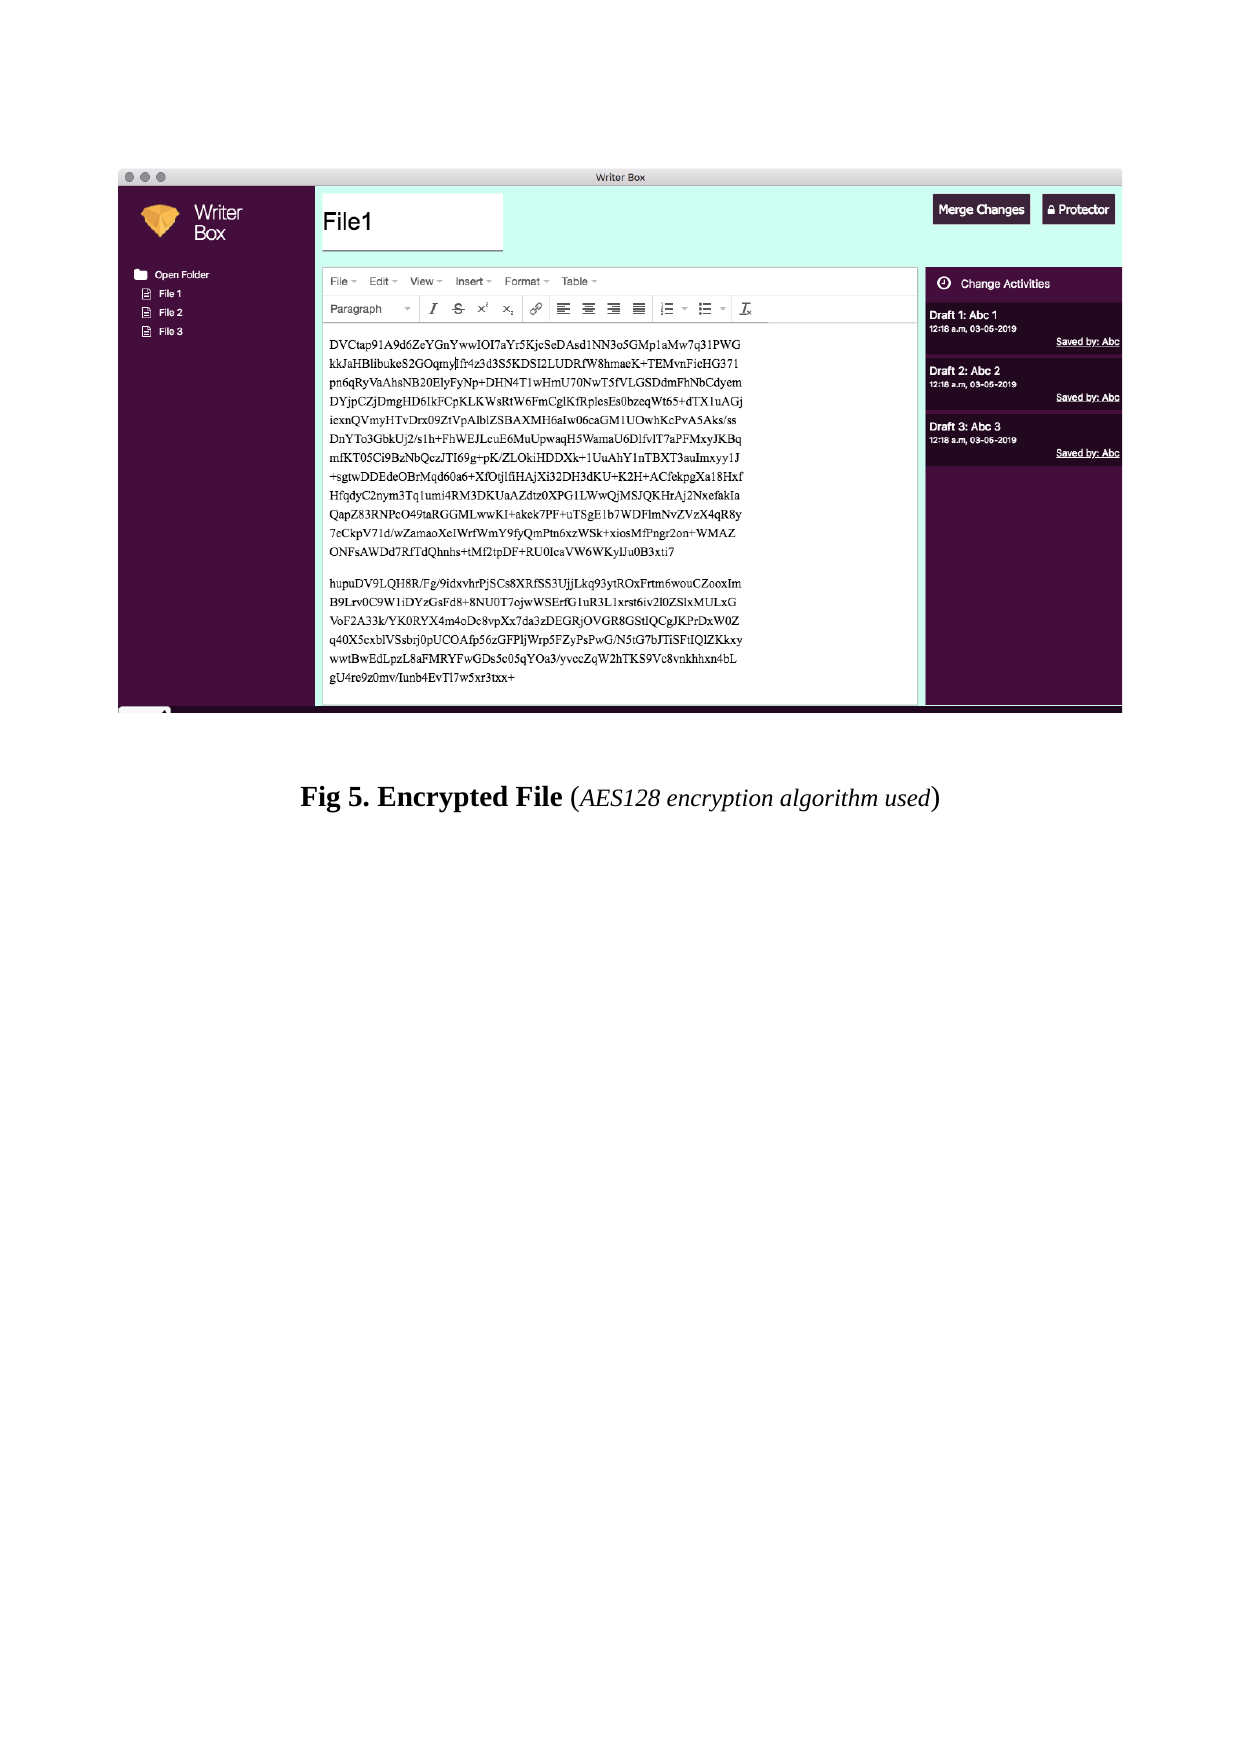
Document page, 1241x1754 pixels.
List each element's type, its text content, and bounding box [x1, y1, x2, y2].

picture [118, 168, 1123, 713]
text Fig 5. Encrypted File (AES128 encryption algorithm used) [118, 779, 1122, 813]
